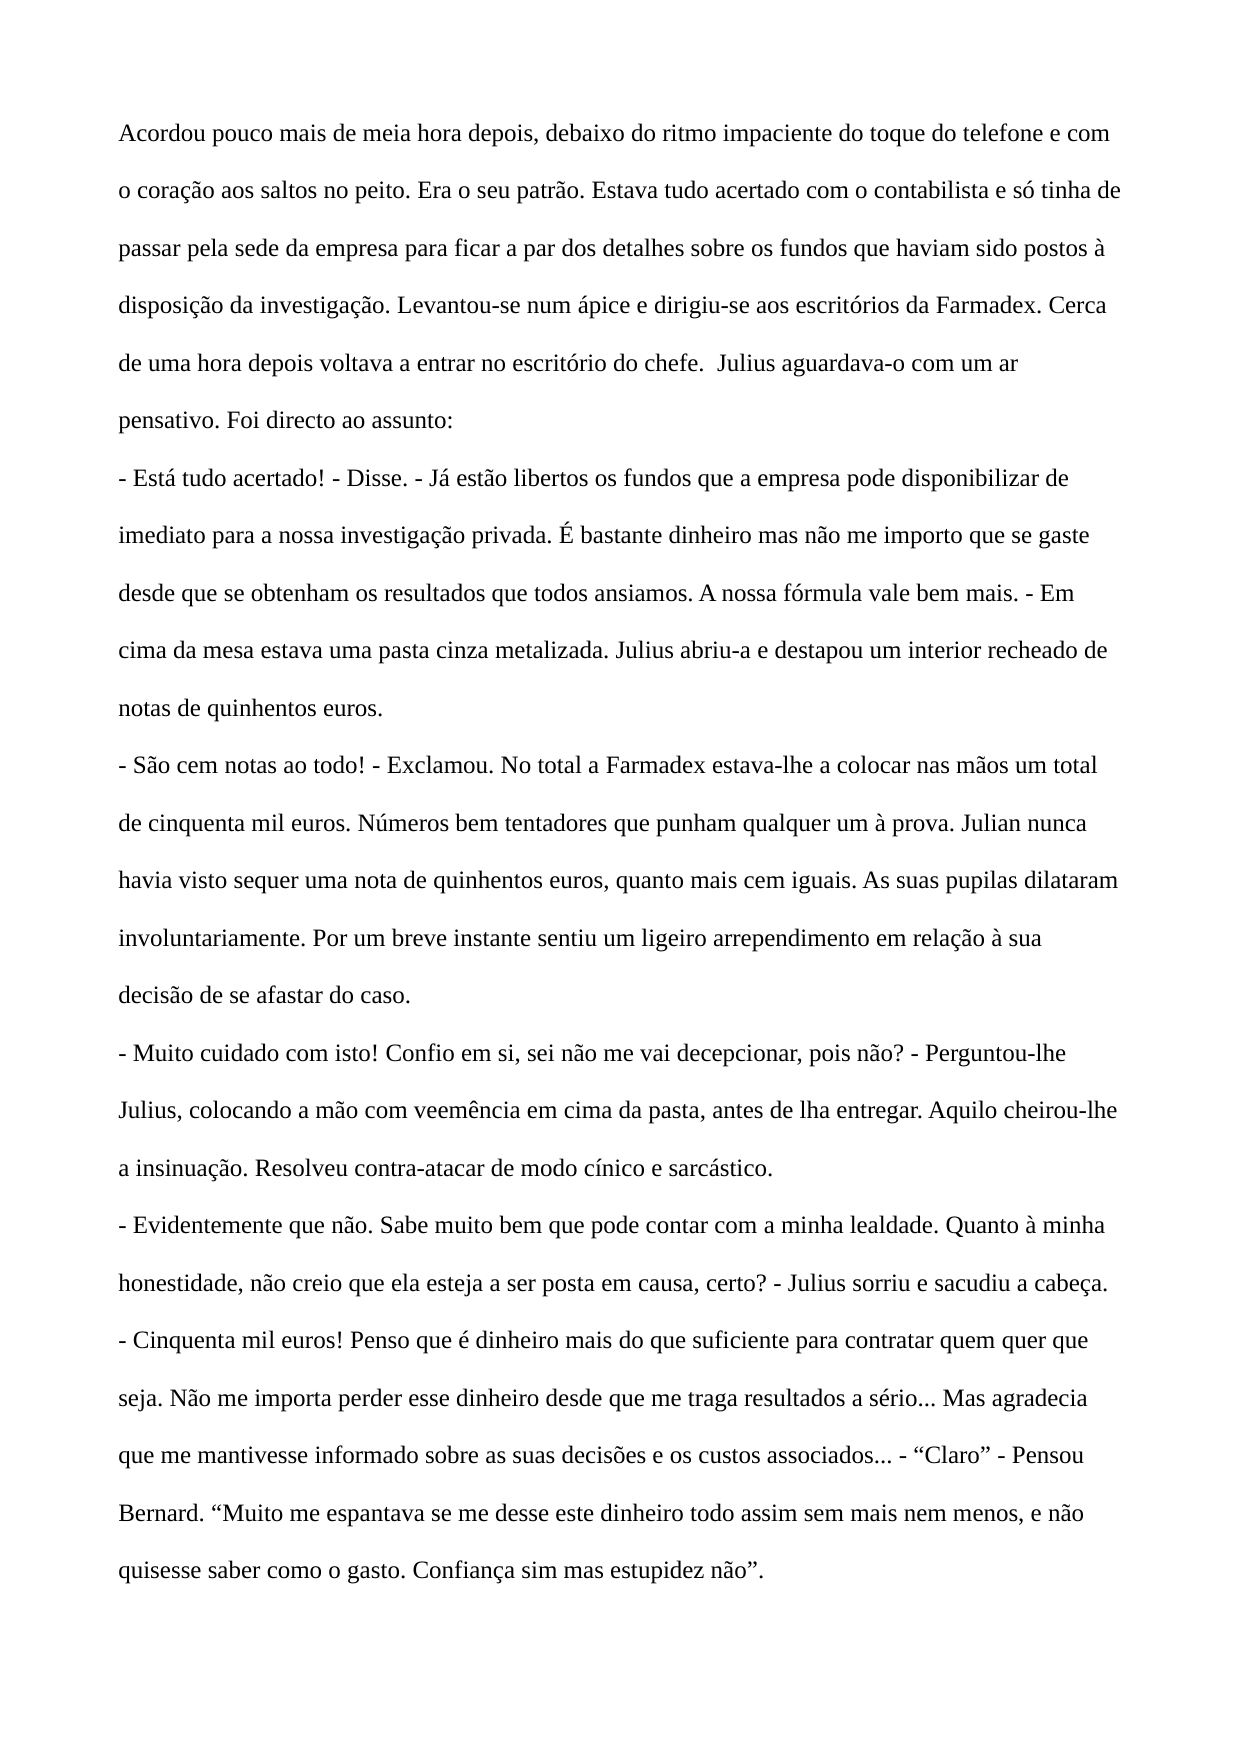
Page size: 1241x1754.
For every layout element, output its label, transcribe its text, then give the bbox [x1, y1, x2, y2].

text Acordou pouco mais de meia hora depois, debaixo do ritmo impaciente do toque do telefone e com o coração aos saltos no peito. Era o seu patrão. Estava tudo acertado com o contabilista e só tinha de passar pela sede da empresa para ficar a par dos detalhes sobre os fundos que haviam sido postos à disposição da investigação. Levantou-se num ápice e dirigiu-se aos escritórios da Farmadex. Cerca de uma hora depois voltava a entrar no escritório do chefe. Julius aguardava-o com um ar pensativo. Foi directo ao assunto: - Está tudo acertado! - Disse. - Já estão libertos os fundos que a empresa pode disponibilizar de imediato para a nossa investigação privada. É bastante dinheiro mas não me importo que se gaste desde que se obtenham os resultados que todos ansiamos. A nossa fórmula vale bem mais. - Em cima da mesa estava uma pasta cinza metalizada. Julius abriu-a e destapou um interior recheado de notas de quinhentos euros. - São cem notas ao todo! - Exclamou. No total a Farmadex estava-lhe a colocar nas mãos um total de cinquenta mil euros. Números bem tentadores que punham qualquer um à prova. Julian nunca havia visto sequer uma nota de quinhentos euros, quanto mais cem iguais. As suas pupilas dilataram involuntariamente. Por um breve instante sentiu um ligeiro arrependimento em relação à sua decisão de se afastar do caso. - Muito cuidado com isto! Confio em si, sei não me vai decepcionar, pois não? - Perguntou-lhe Julius, colocando a mão com veemência em cima da pasta, antes de lha entregar. Aquilo cheirou-lhe a insinuação. Resolveu contra-atacar de modo cínico e sarcástico. - Evidentemente que não. Sabe muito bem que pode contar com a minha lealdade. Quanto à minha honestidade, não creio que ela esteja a ser posta em causa, certo? - Julius sorriu e sacudiu a cabeça. - Cinquenta mil euros! Penso que é dinheiro mais do que suficiente para contratar quem quer que seja. Não me importa perder esse dinheiro desde que me traga resultados a sério... Mas agradecia que me mantivesse informado sobre as suas decisões e os custos associados... - “Claro” - Pensou Bernard. “Muito me espantava se me desse este dinheiro todo assim sem mais nem menos, e não quisesse saber como o gasto. Confiança sim mas estupidez não”. [118, 118, 1122, 1584]
